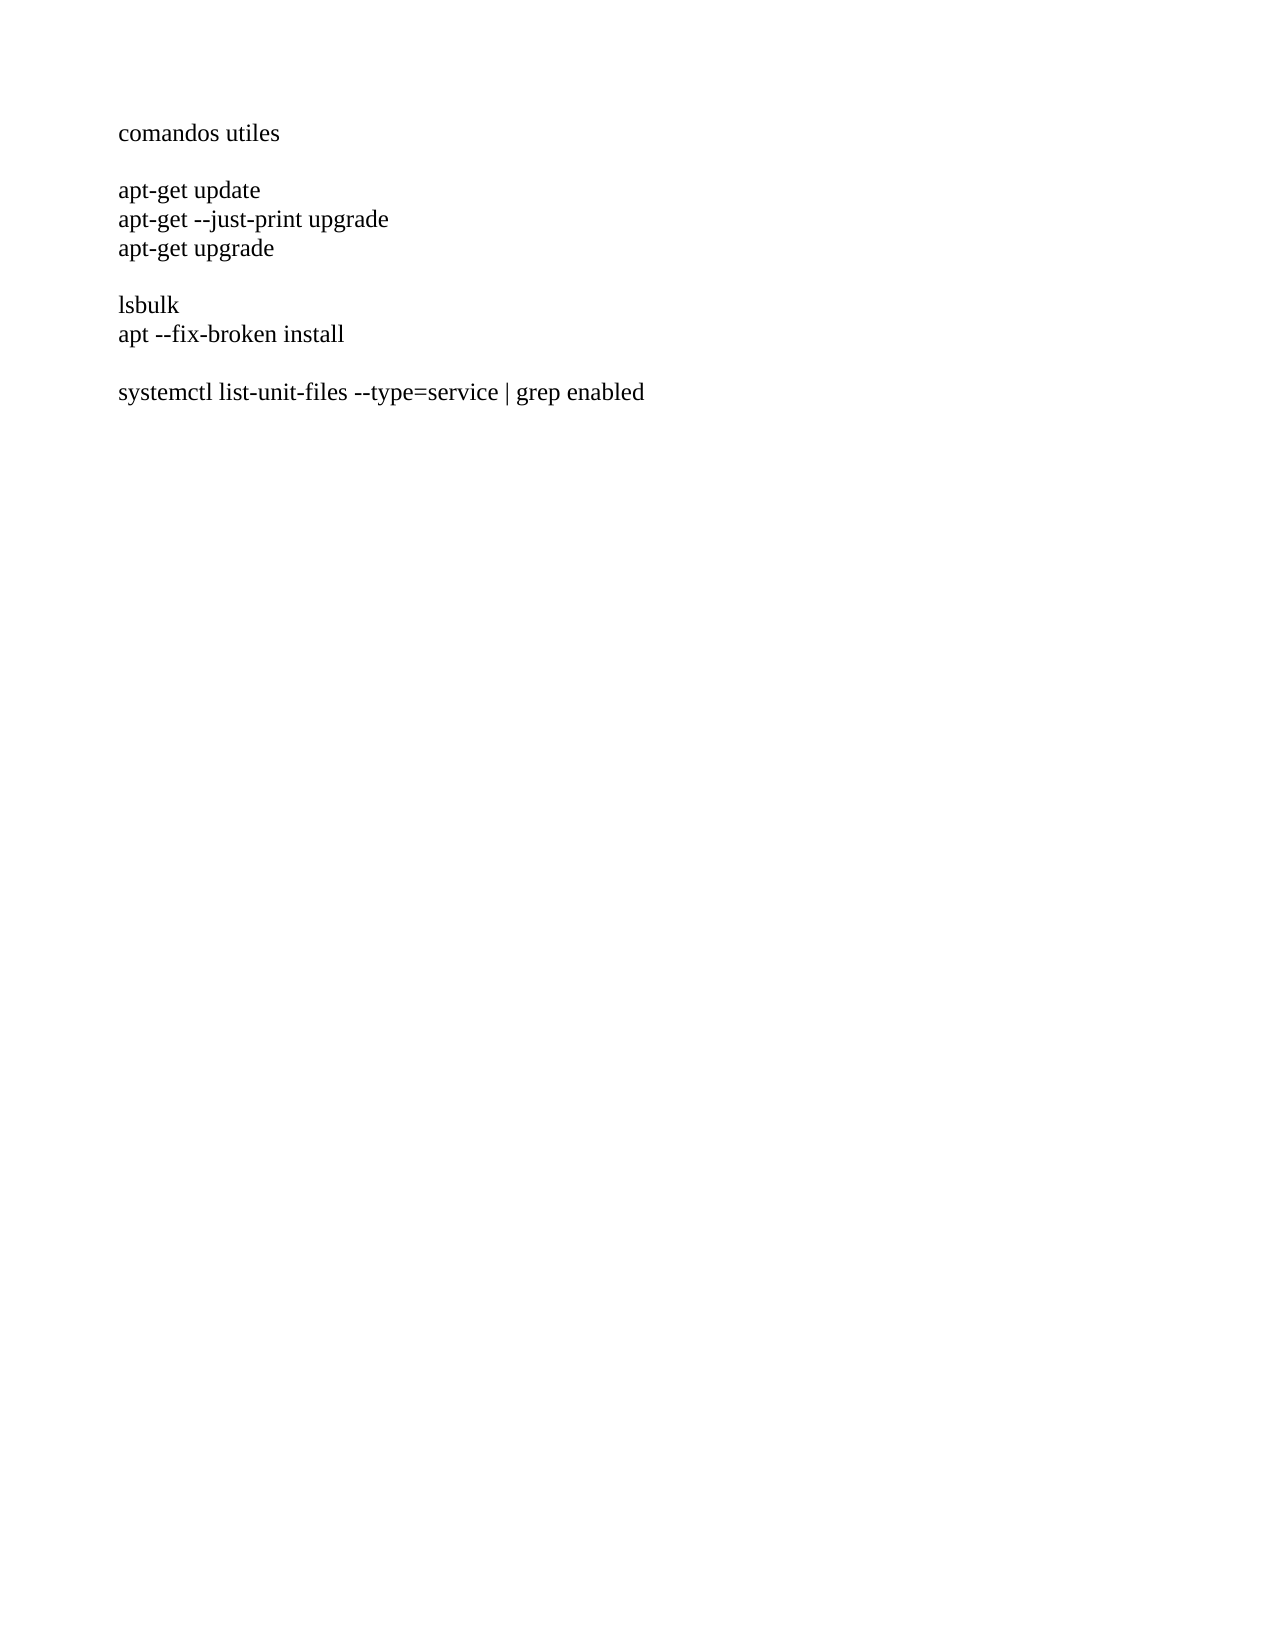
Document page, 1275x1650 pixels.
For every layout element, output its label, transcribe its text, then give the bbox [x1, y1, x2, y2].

text comandos utiles [118, 118, 1157, 147]
text lsbulk [118, 291, 1157, 319]
text apt --fix-broken install [118, 319, 1157, 348]
text systemctl list-unit-files --type=service | grep enabled [118, 377, 1157, 406]
text apt-get upgrade [118, 233, 1157, 262]
text apt-get update [118, 176, 1157, 204]
text apt-get --just-print upgrade [118, 204, 1157, 233]
